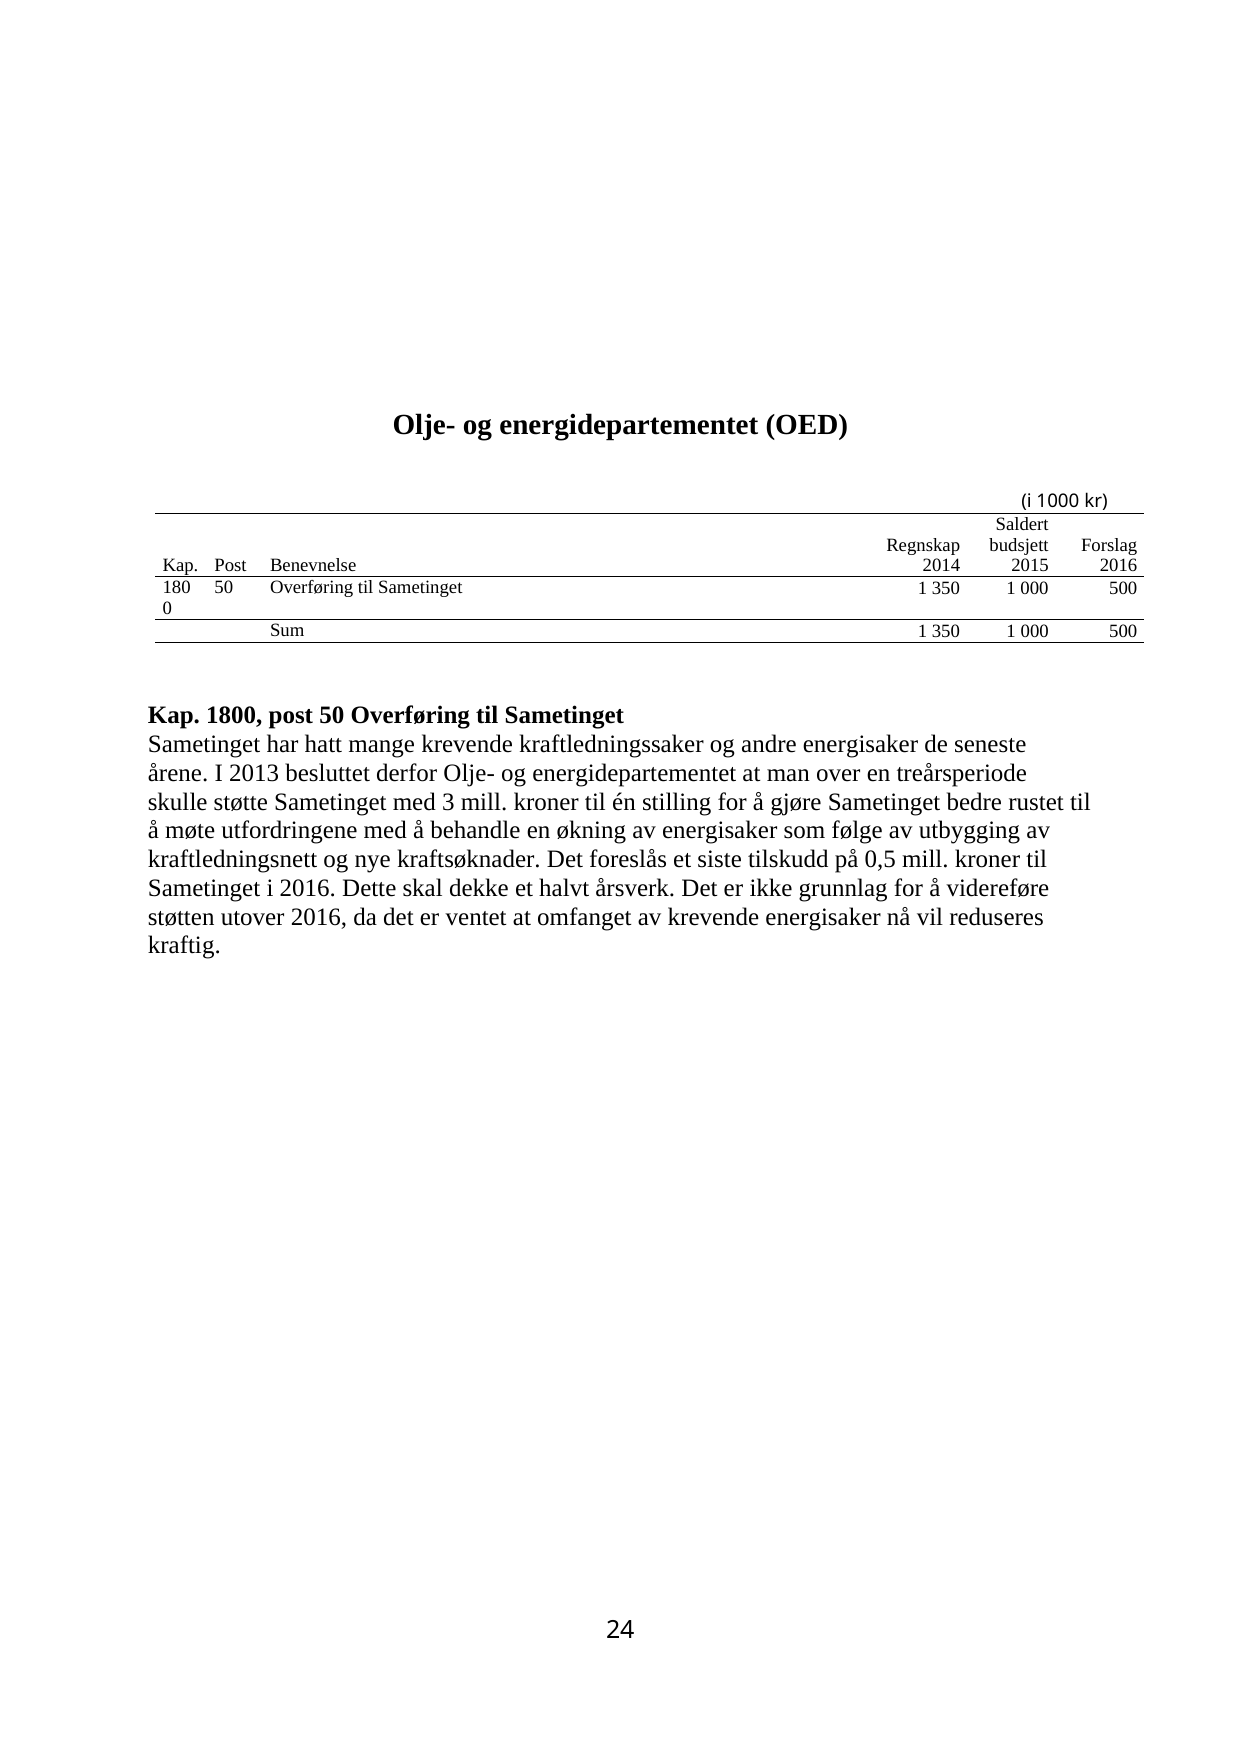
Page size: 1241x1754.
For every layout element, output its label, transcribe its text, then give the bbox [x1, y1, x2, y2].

table_header Benevnelse [263, 514, 878, 576]
table_cell [155, 620, 207, 642]
table_cell [207, 620, 262, 642]
table_cell 500 [1056, 577, 1144, 619]
table_cell 1 000 [967, 620, 1056, 642]
subtitle Olje- og energidepartementet (OED) [148, 407, 1093, 441]
text Kap. 1800, post 50 Overføring til Sametinget [148, 700, 1093, 729]
text (i 1000 kr) [148, 487, 1107, 512]
table_cell Overføring til Sametinget [263, 577, 878, 619]
table_header Kap. [155, 514, 207, 576]
table_cell 500 [1056, 620, 1144, 642]
table_header Regnskap 2014 [879, 514, 967, 576]
table_header Saldert budsjett 2015 [967, 514, 1056, 576]
table_header Post [207, 514, 262, 576]
table_cell 1 350 [879, 620, 967, 642]
table_header Forslag 2016 [1056, 514, 1144, 576]
table_cell 1 000 [967, 577, 1056, 619]
table_cell 1800 [155, 577, 207, 619]
text Sametinget har hatt mange krevende kraftledningssaker og andre energisaker de seneste årene. I 2013 besluttet derfor Olje- og energidepartementet at man over en treårsperiode skulle støtte Sametinget med 3 mill. kroner til én stilling for å gjøre Sametinget bedre rustet til å møte utfordringene med å behandle en økning av energisaker som følge av utbygging av kraftledningsnett og nye kraftsøknader. Det foreslås et siste tilskudd på 0,5 mill. kroner til Sametinget i 2016. Dette skal dekke et halvt årsverk. Det er ikke grunnlag for å videreføre støtten utover 2016, da det er ventet at omfanget av krevende energisaker nå vil reduseres kraftig. [148, 729, 1093, 959]
table_cell 50 [207, 577, 262, 619]
table_cell Sum [263, 620, 878, 642]
table_cell 1 350 [879, 577, 967, 619]
